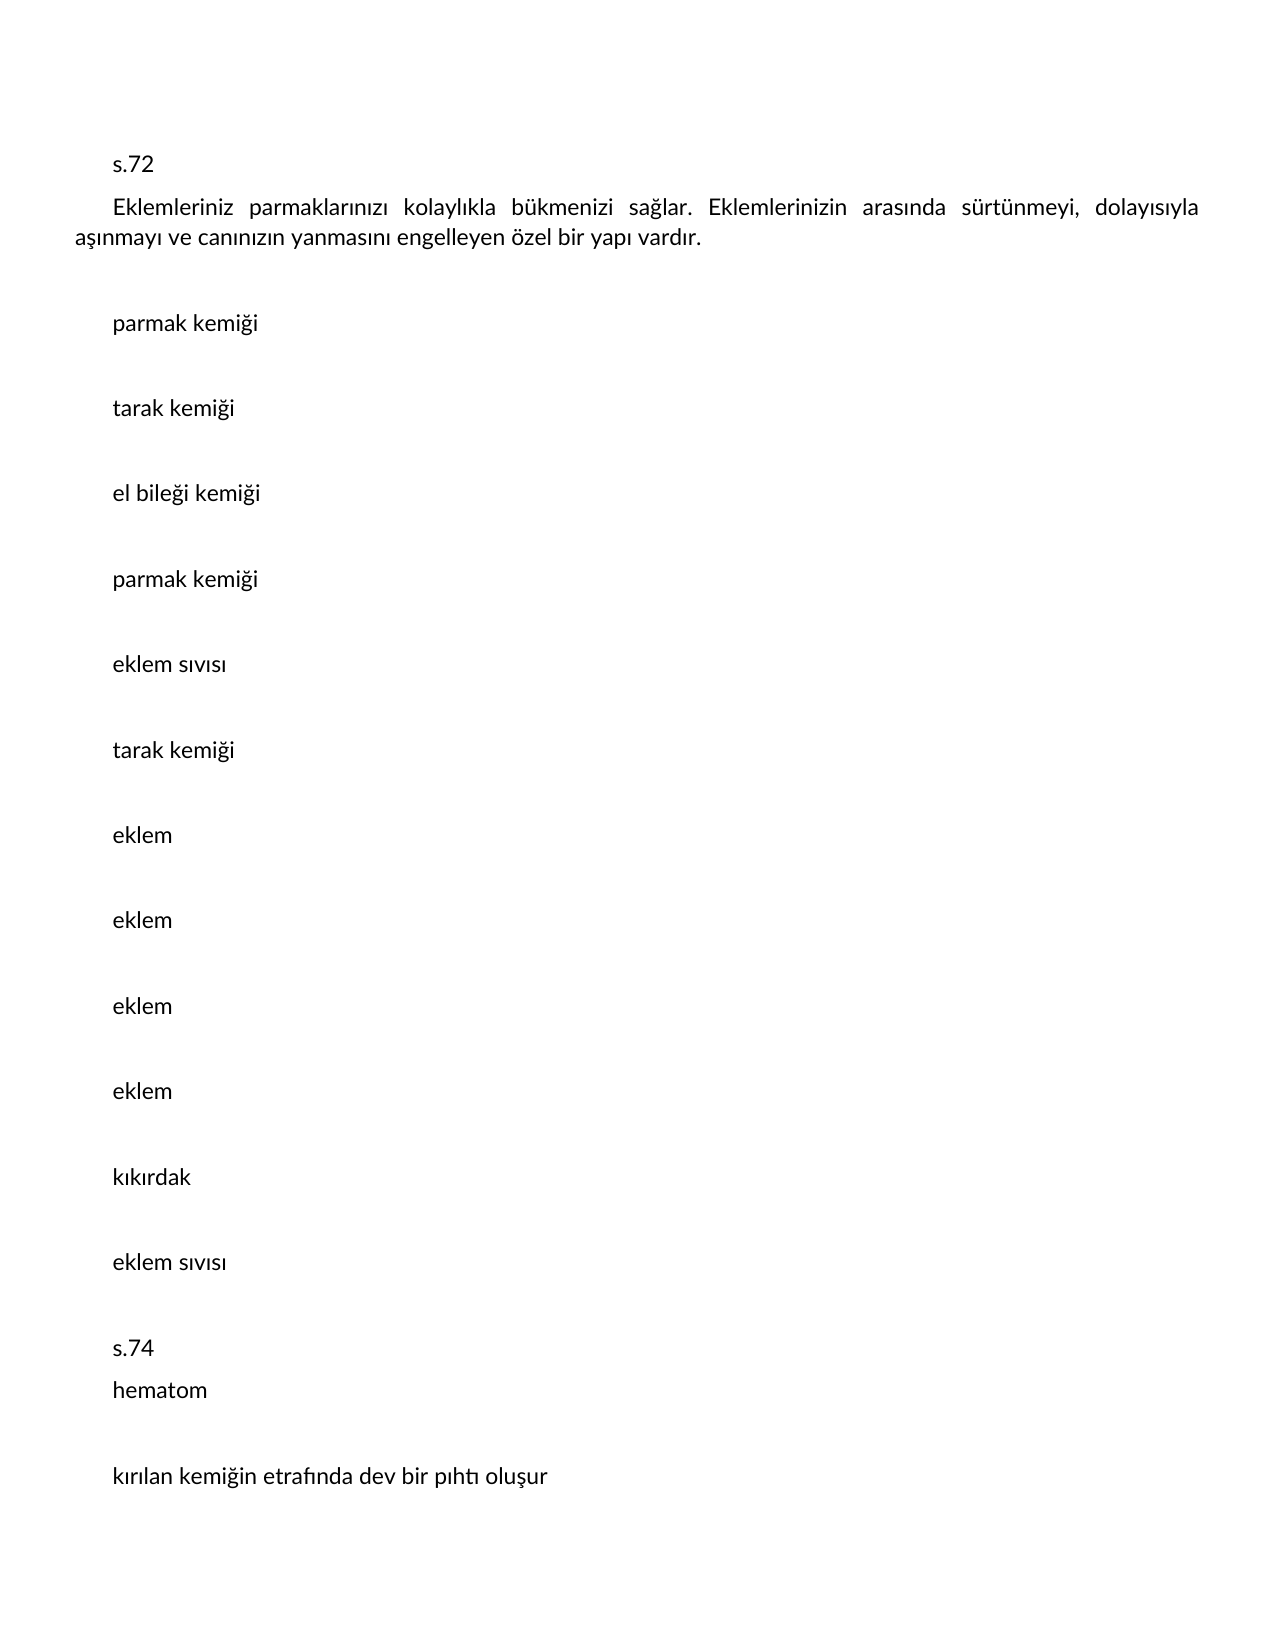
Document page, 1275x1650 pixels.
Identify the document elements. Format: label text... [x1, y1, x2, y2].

text tarak kemiği [75, 394, 1200, 421]
text eklem [75, 821, 1200, 848]
text Eklemleriniz parmaklarınızı kolaylıkla bükmenizi sağlar. Eklemlerinizin arasında sürtünmeyi, dolayısıyla aşınmayı ve canınızın yanmasını engelleyen özel bir yapı vardır. [75, 193, 1200, 250]
text eklem [75, 906, 1200, 934]
text eklem sıvısı [75, 1248, 1200, 1275]
text tarak kemiği [75, 735, 1200, 763]
text hematom [75, 1376, 1200, 1403]
text parmak kemiği [75, 564, 1200, 592]
text parmak kemiği [75, 308, 1200, 336]
text eklem [75, 1077, 1200, 1104]
text kıkırdak [75, 1162, 1200, 1190]
text s.72 [75, 150, 1200, 177]
text el bileği kemiği [75, 479, 1200, 507]
text eklem sıvısı [75, 650, 1200, 677]
text kırılan kemiğin etrafında dev bir pıhtı oluşur [75, 1461, 1200, 1489]
text eklem [75, 992, 1200, 1019]
text s.74 [75, 1333, 1200, 1361]
